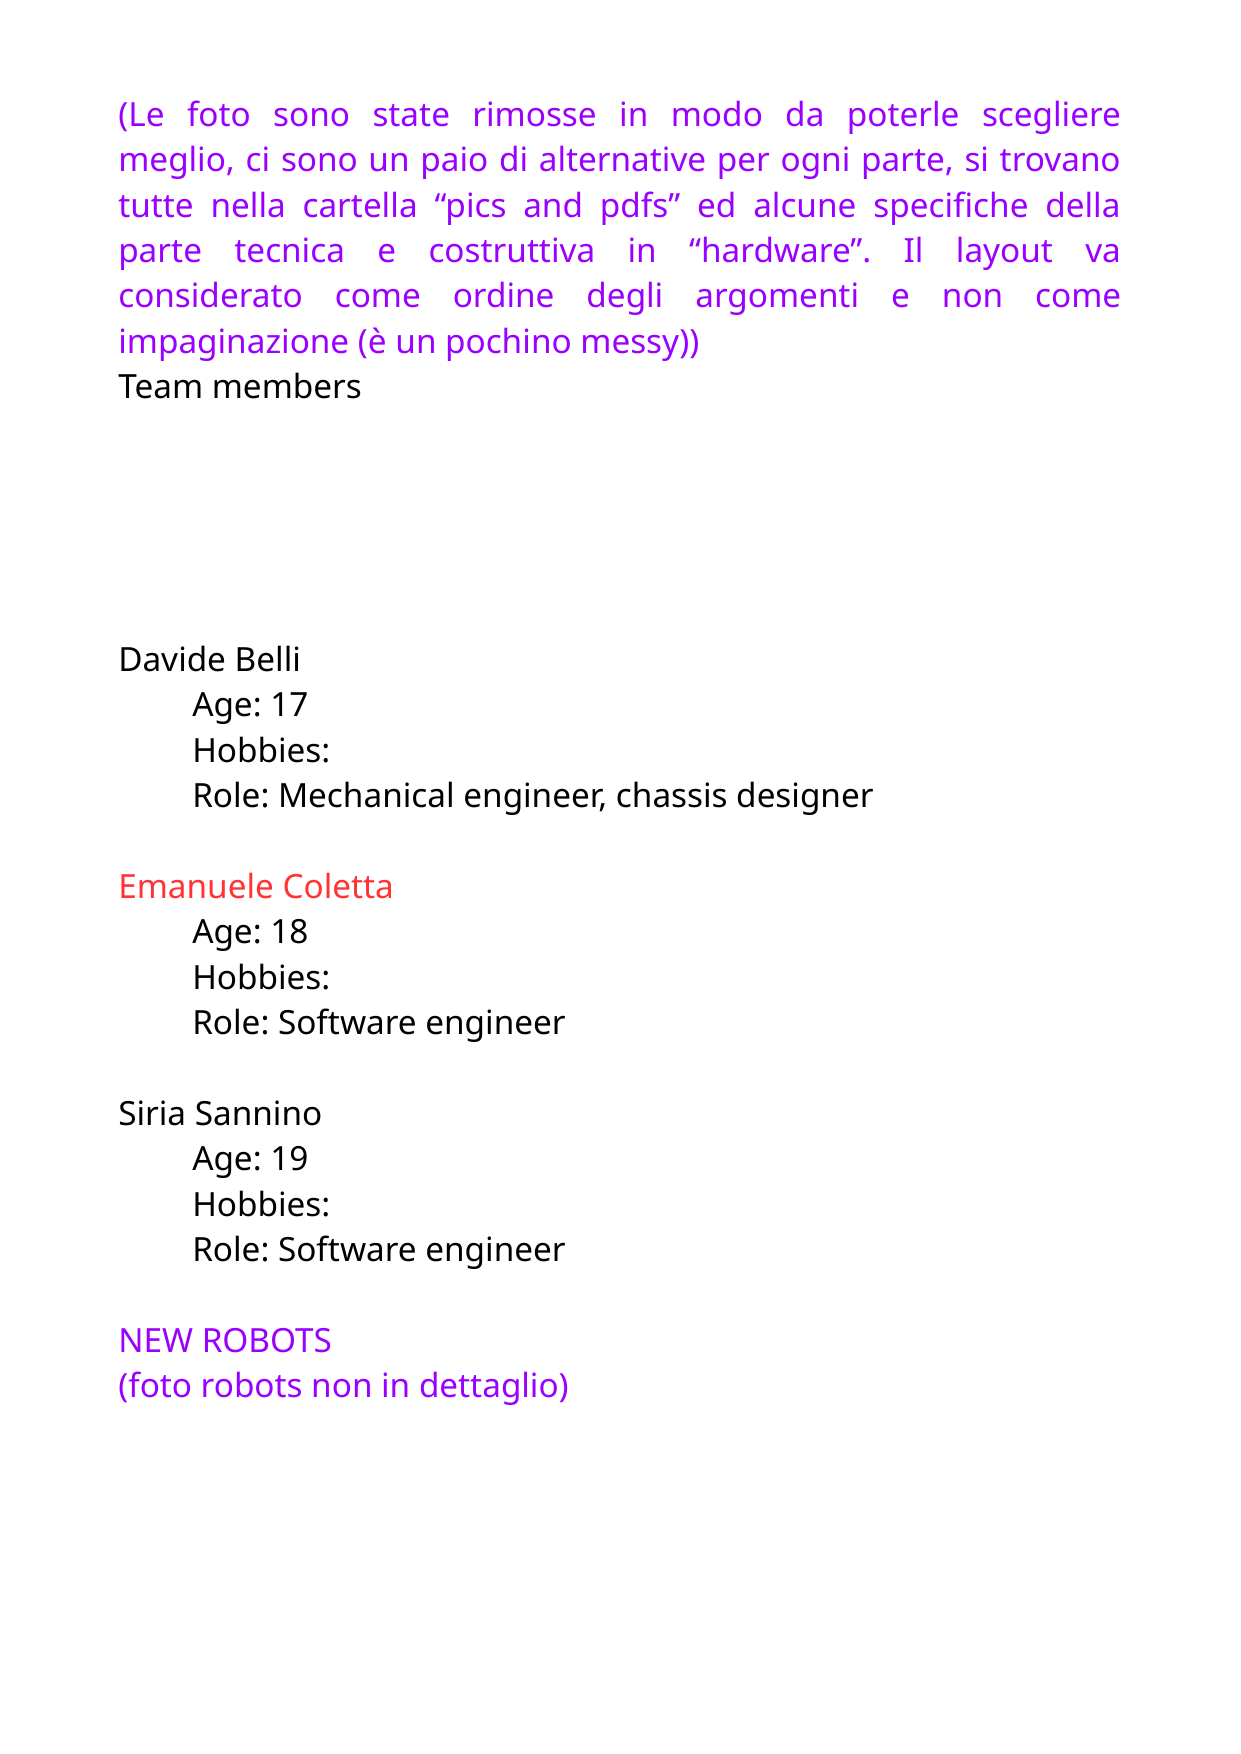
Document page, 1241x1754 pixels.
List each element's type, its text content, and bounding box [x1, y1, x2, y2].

text Hobbies: [118, 953, 1122, 999]
text Role: Software engineer [118, 999, 1122, 1044]
text Age: 17 [118, 681, 1122, 726]
text Role: Mechanical engineer, chassis designer [118, 772, 1122, 817]
text Hobbies: [118, 1181, 1122, 1226]
text Role: Software engineer [118, 1226, 1122, 1271]
text (Le foto sono state rimosse in modo da poterle scegliere meglio, ci sono un paio di alternative per ogni parte, si trovano tutte nella cartella “pics and pdfs” ed alcune specifiche della parte tecnica e costruttiva in “hardware”. Il layout va considerato come ordine degli argomenti e non come impaginazione (è un pochino messy)) [118, 91, 1122, 363]
text Age: 18 [118, 908, 1122, 953]
text Emanuele Coletta [118, 863, 1122, 908]
text Hobbies: [118, 726, 1122, 772]
text Siria Sannino [118, 1090, 1122, 1135]
text Davide Belli [118, 636, 1122, 681]
text (foto robots non in dettaglio) [118, 1362, 1122, 1408]
text NEW ROBOTS [118, 1317, 1122, 1362]
text Age: 19 [118, 1135, 1122, 1181]
text Team members [118, 363, 1122, 408]
